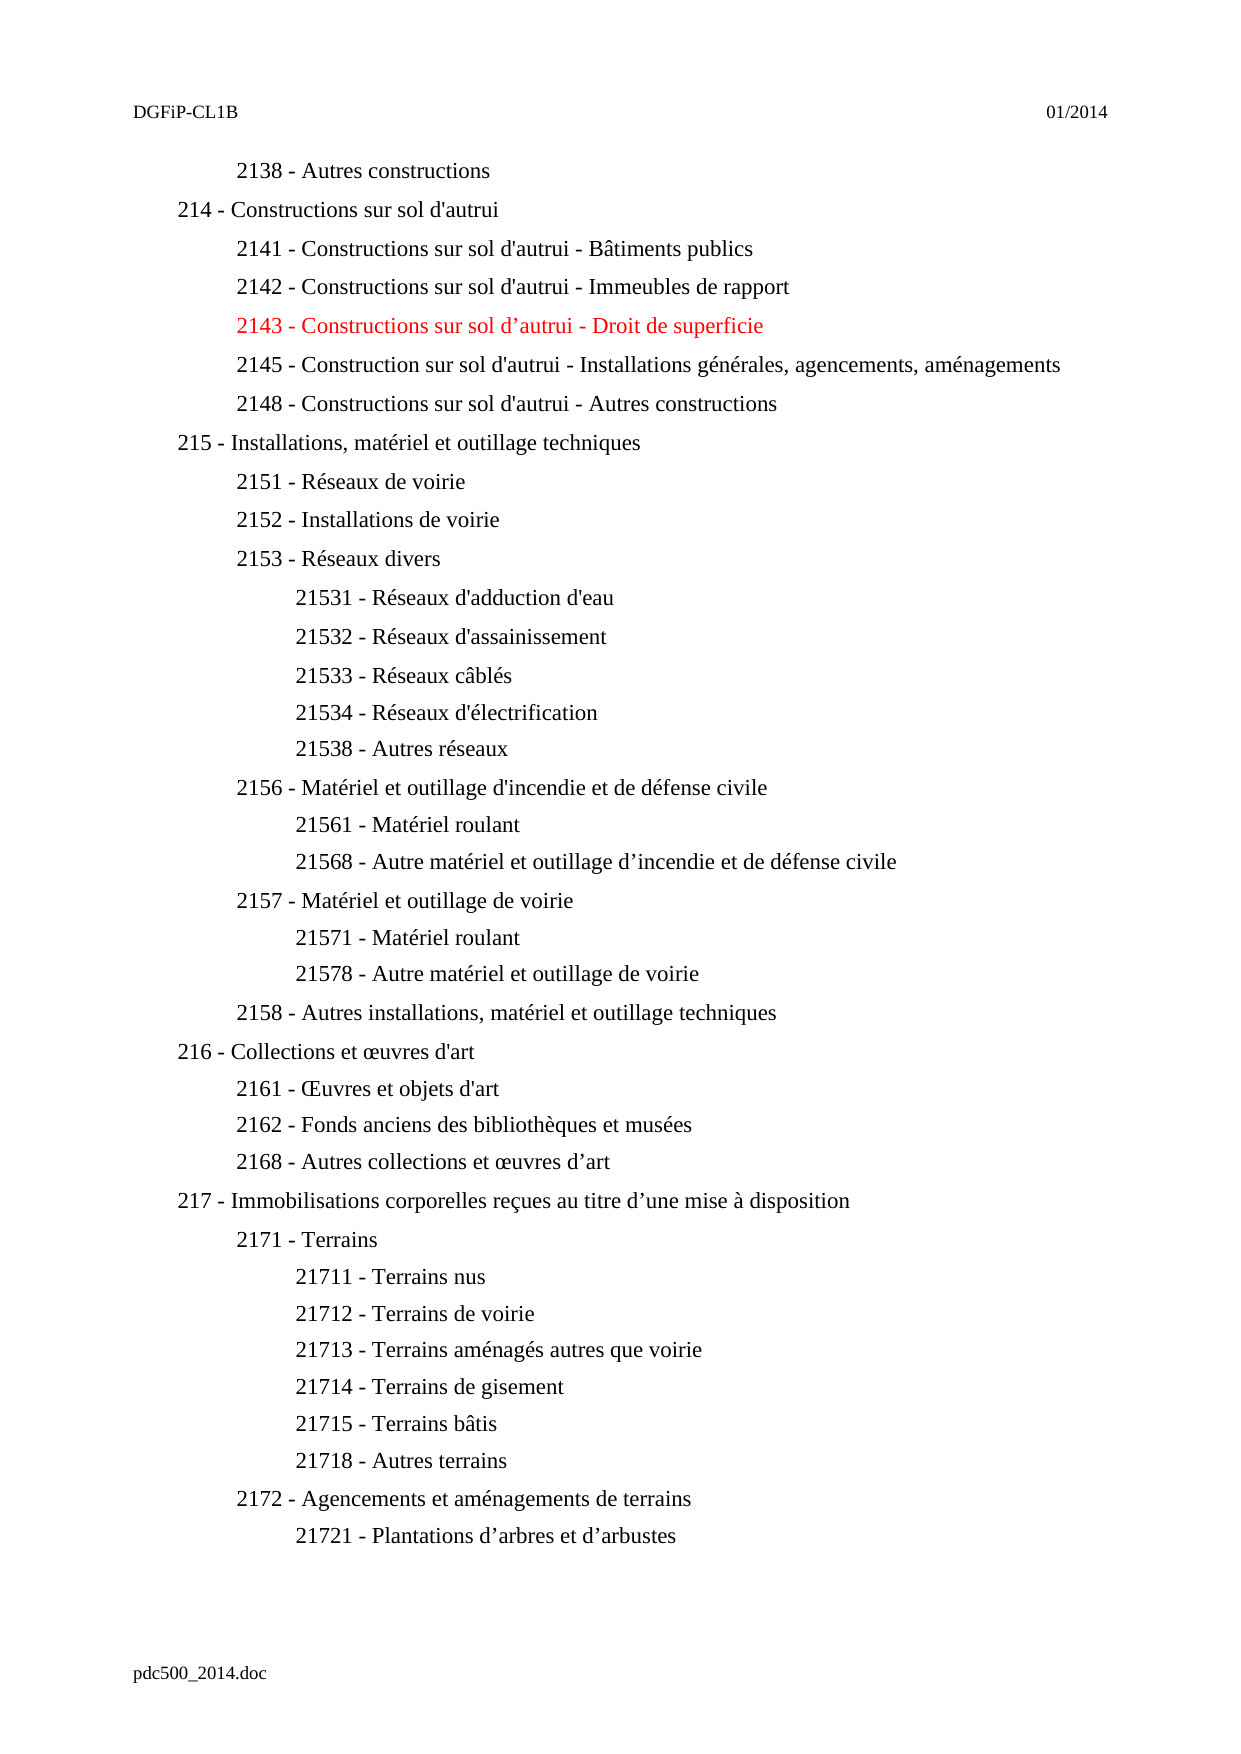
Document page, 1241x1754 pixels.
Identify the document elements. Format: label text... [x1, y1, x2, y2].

text 21571 - Matériel roulant [295, 923, 1107, 950]
text 2151 - Réseaux de voirie [236, 468, 1107, 494]
text 2172 - Agencements et aménagements de terrains [236, 1486, 1107, 1512]
text 21714 - Terrains de gisement [295, 1373, 1107, 1399]
text 21532 - Réseaux d'assainissement [295, 623, 1107, 649]
text 21531 - Réseaux d'adduction d'eau [295, 584, 1107, 611]
text 2138 - Autres constructions [236, 157, 1107, 183]
text 214 - Constructions sur sol d'autrui [177, 196, 1107, 222]
text 2157 - Matériel et outillage de voirie [236, 887, 1107, 913]
text 21721 - Plantations d’arbres et d’arbustes [295, 1522, 1107, 1549]
text 2161 - Œuvres et objets d'art [236, 1075, 1107, 1101]
text 21561 - Matériel roulant [295, 811, 1107, 837]
text 21533 - Réseaux câblés [295, 662, 1107, 688]
text 21712 - Terrains de voirie [295, 1299, 1107, 1326]
text 21578 - Autre matériel et outillage de voirie [295, 960, 1107, 987]
text 2156 - Matériel et outillage d'incendie et de défense civile [236, 774, 1107, 801]
text 2148 - Constructions sur sol d'autrui - Autres constructions [236, 390, 1107, 416]
text 2152 - Installations de voirie [236, 507, 1107, 533]
text 2145 - Construction sur sol d'autrui - Installations générales, agencements, aménagements [236, 351, 1107, 377]
text 21718 - Autres terrains [295, 1447, 1107, 1473]
text 21715 - Terrains bâtis [295, 1410, 1107, 1436]
text 2171 - Terrains [236, 1226, 1107, 1252]
text 2168 - Autres collections et œuvres d’art [236, 1148, 1107, 1175]
text 2162 - Fonds anciens des bibliothèques et musées [236, 1112, 1107, 1138]
text 216 - Collections et œuvres d'art [177, 1038, 1107, 1064]
text 21538 - Autres réseaux [295, 736, 1107, 762]
text 21534 - Réseaux d'électrification [295, 699, 1107, 725]
text 2158 - Autres installations, matériel et outillage techniques [236, 999, 1107, 1026]
text 2153 - Réseaux divers [236, 545, 1107, 572]
text 2141 - Constructions sur sol d'autrui - Bâtiments publics [236, 234, 1107, 261]
text 2143 - Constructions sur sol d’autrui - Droit de superficie [236, 312, 1107, 339]
text 2142 - Constructions sur sol d'autrui - Immeubles de rapport [236, 273, 1107, 300]
text 21568 - Autre matériel et outillage d’incendie et de défense civile [295, 848, 1107, 874]
text 217 - Immobilisations corporelles reçues au titre d’une mise à disposition [177, 1187, 1107, 1213]
text 21711 - Terrains nus [295, 1263, 1107, 1289]
text 215 - Installations, matériel et outillage techniques [177, 429, 1107, 455]
text 21713 - Terrains aménagés autres que voirie [295, 1336, 1107, 1363]
